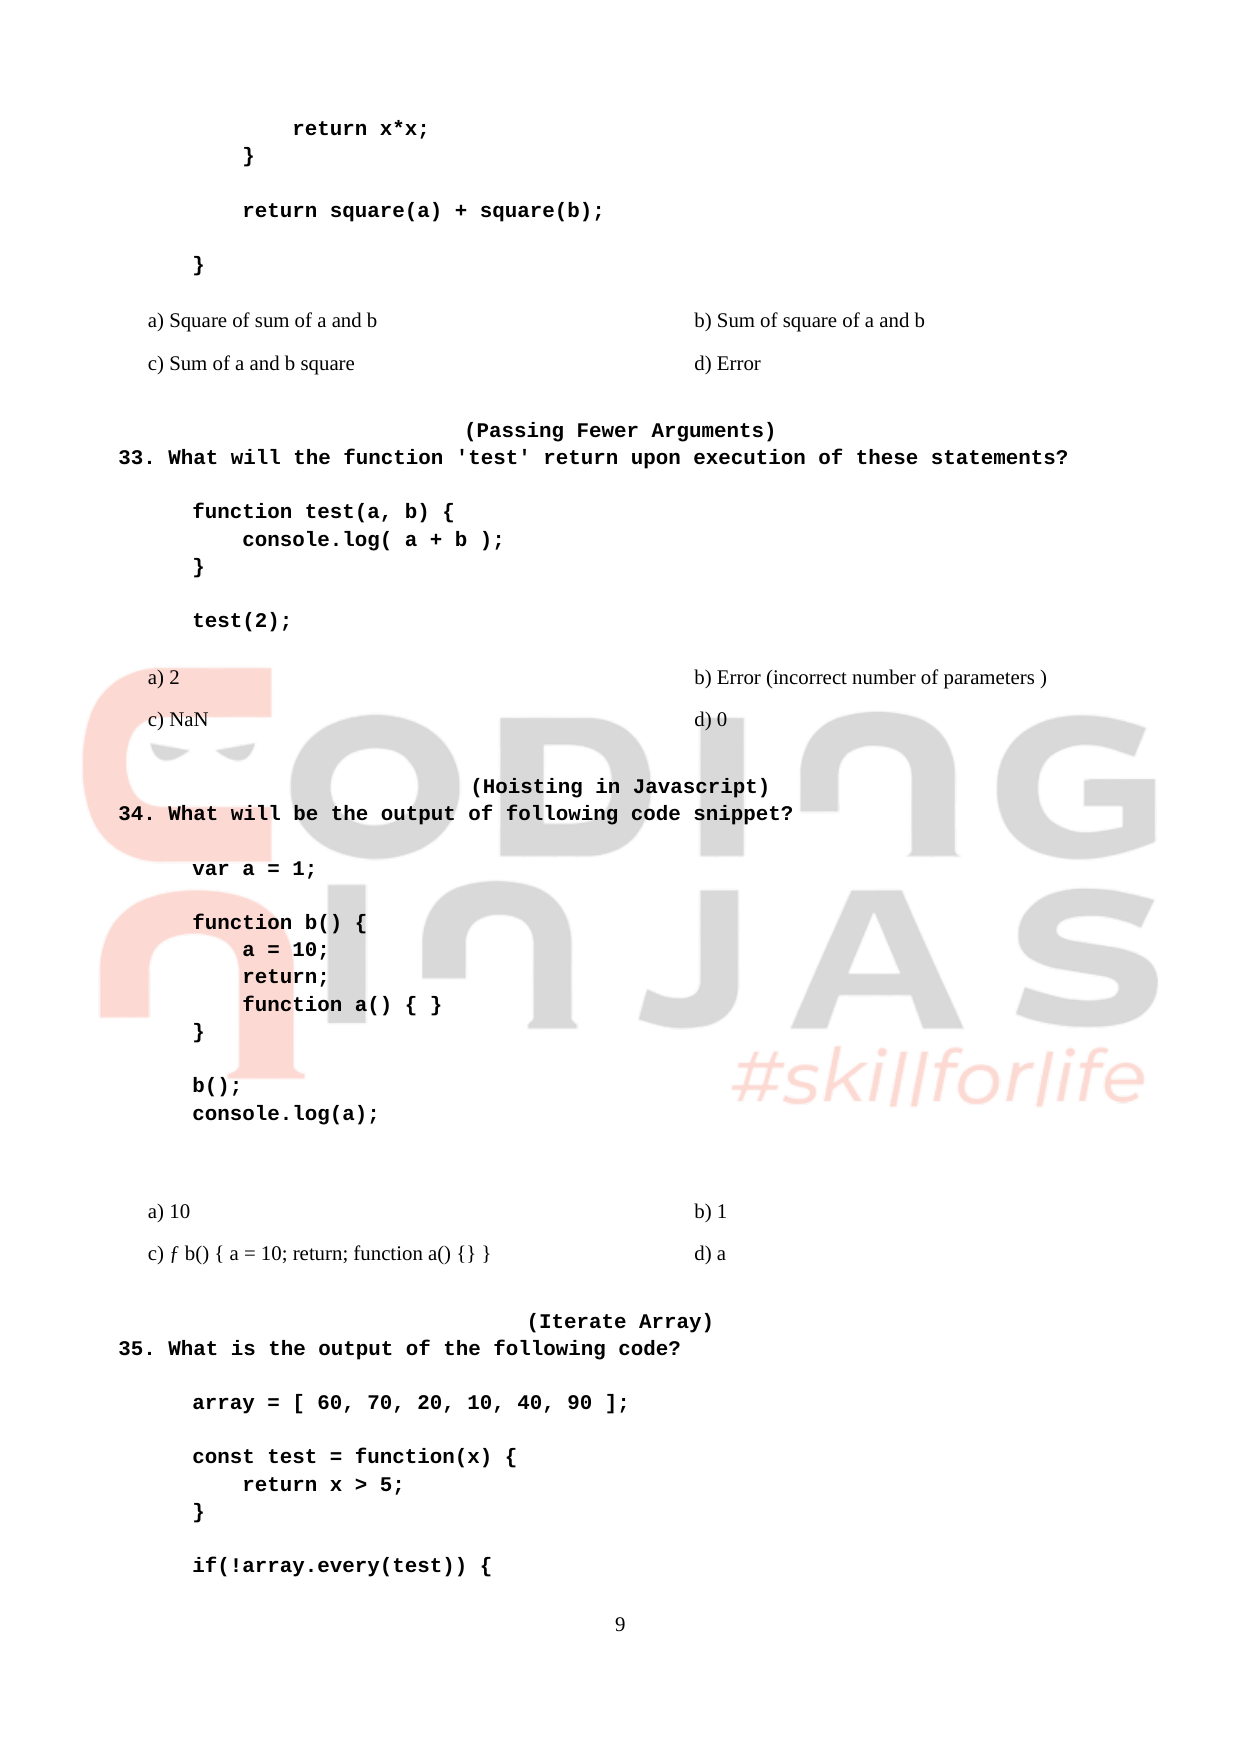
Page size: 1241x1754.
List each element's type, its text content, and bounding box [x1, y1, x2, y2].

text } [192, 1501, 1122, 1524]
text function test(a, b) { [192, 502, 1122, 525]
text } [192, 556, 1122, 579]
text return x > 5; [192, 1474, 1122, 1497]
text b(); [192, 1075, 1122, 1099]
text c) ƒ b() { a = 10; return; function a() {} } d) a [148, 1241, 1122, 1265]
text var a = 1; [192, 858, 1122, 881]
text } [192, 254, 1122, 278]
text function b() { [192, 912, 1122, 936]
text const test = function(x) { [192, 1447, 1122, 1470]
text (Iterate Array) [118, 1311, 1122, 1334]
text a) 2 b) Error (incorrect number of parameters ) [148, 665, 1122, 689]
text (Passing Fewer Arguments) [118, 420, 1122, 444]
text c) Sum of a and b square d) Error [148, 351, 1122, 375]
text 33. What will the function 'test' return upon execution of these statements? [118, 447, 1122, 471]
text 34. What will be the output of following code snippet? [118, 803, 1122, 827]
text a) Square of sum of a and b b) Sum of square of a and b [148, 308, 1122, 332]
text } [192, 1021, 1122, 1044]
text console.log( a + b ); [192, 529, 1122, 552]
text (Hoisting in Javascript) [118, 776, 1122, 800]
text test(2); [192, 610, 1122, 634]
text return square(a) + square(b); [192, 200, 1122, 223]
text return x*x; [192, 118, 1122, 142]
text a = 10; [192, 939, 1122, 963]
text } [192, 145, 1122, 169]
text 35. What is the output of the following code? [118, 1338, 1122, 1361]
text a) 10 b) 1 [148, 1199, 1122, 1223]
text function a() { } [192, 994, 1122, 1017]
text return; [192, 967, 1122, 990]
text c) NaN d) 0 [148, 707, 1122, 731]
text console.log(a); [192, 1102, 1122, 1126]
text if(!array.every(test)) { [192, 1555, 1122, 1579]
text array = [ 60, 70, 20, 10, 40, 90 ]; [192, 1392, 1122, 1416]
